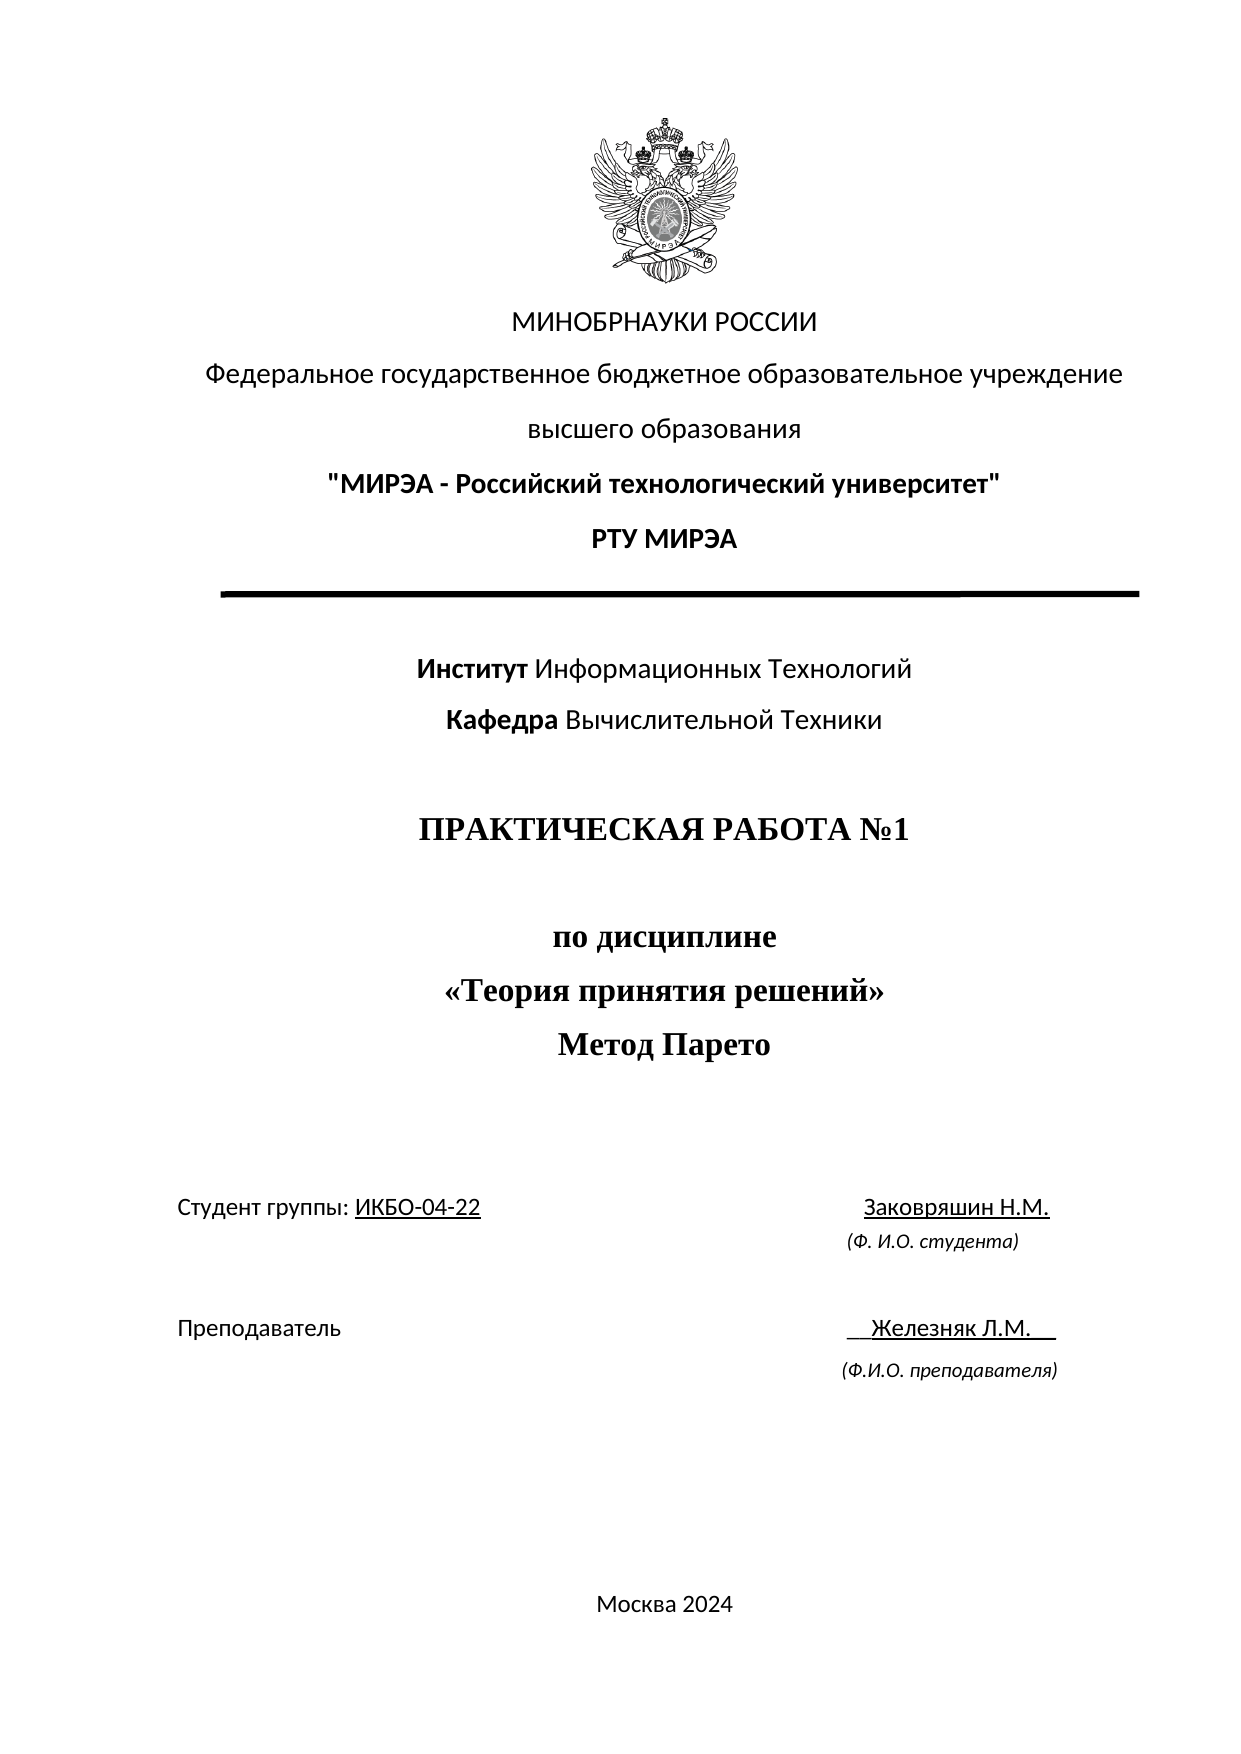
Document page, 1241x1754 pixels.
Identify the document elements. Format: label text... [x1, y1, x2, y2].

text (Ф.И.О. преподавателя) [177, 1357, 1152, 1383]
text Кафедра Вычислительной Техники [177, 701, 1152, 737]
text Студент группы: ИКБО-04-22 Заковряшин Н.М. (Ф. И.О. студента) [177, 1191, 1152, 1254]
text Институт Информационных Технологий [177, 650, 1152, 686]
text Преподаватель __Железняк Л.М.__ [177, 1312, 1152, 1342]
text по дисциплине [177, 916, 1152, 955]
text ПРАКТИЧЕСКАЯ РАБОТА №1 [177, 809, 1152, 847]
picture [591, 118, 738, 284]
text «Теория принятия решений» [177, 970, 1152, 1009]
table_header [852, 1491, 1152, 1541]
table_header МИНОБРНАУКИ РОССИИ [165, 303, 1164, 355]
table_header [177, 1491, 534, 1541]
text Москва 2024 [177, 1588, 1152, 1618]
table_header [535, 1491, 852, 1541]
table_cell Федеральное государственное бюджетное образовательное учреждение высшего образования "МИРЭА - Российский технологический университет" РТУ МИРЭА [165, 355, 1164, 650]
text Метод Парето [177, 1024, 1152, 1062]
